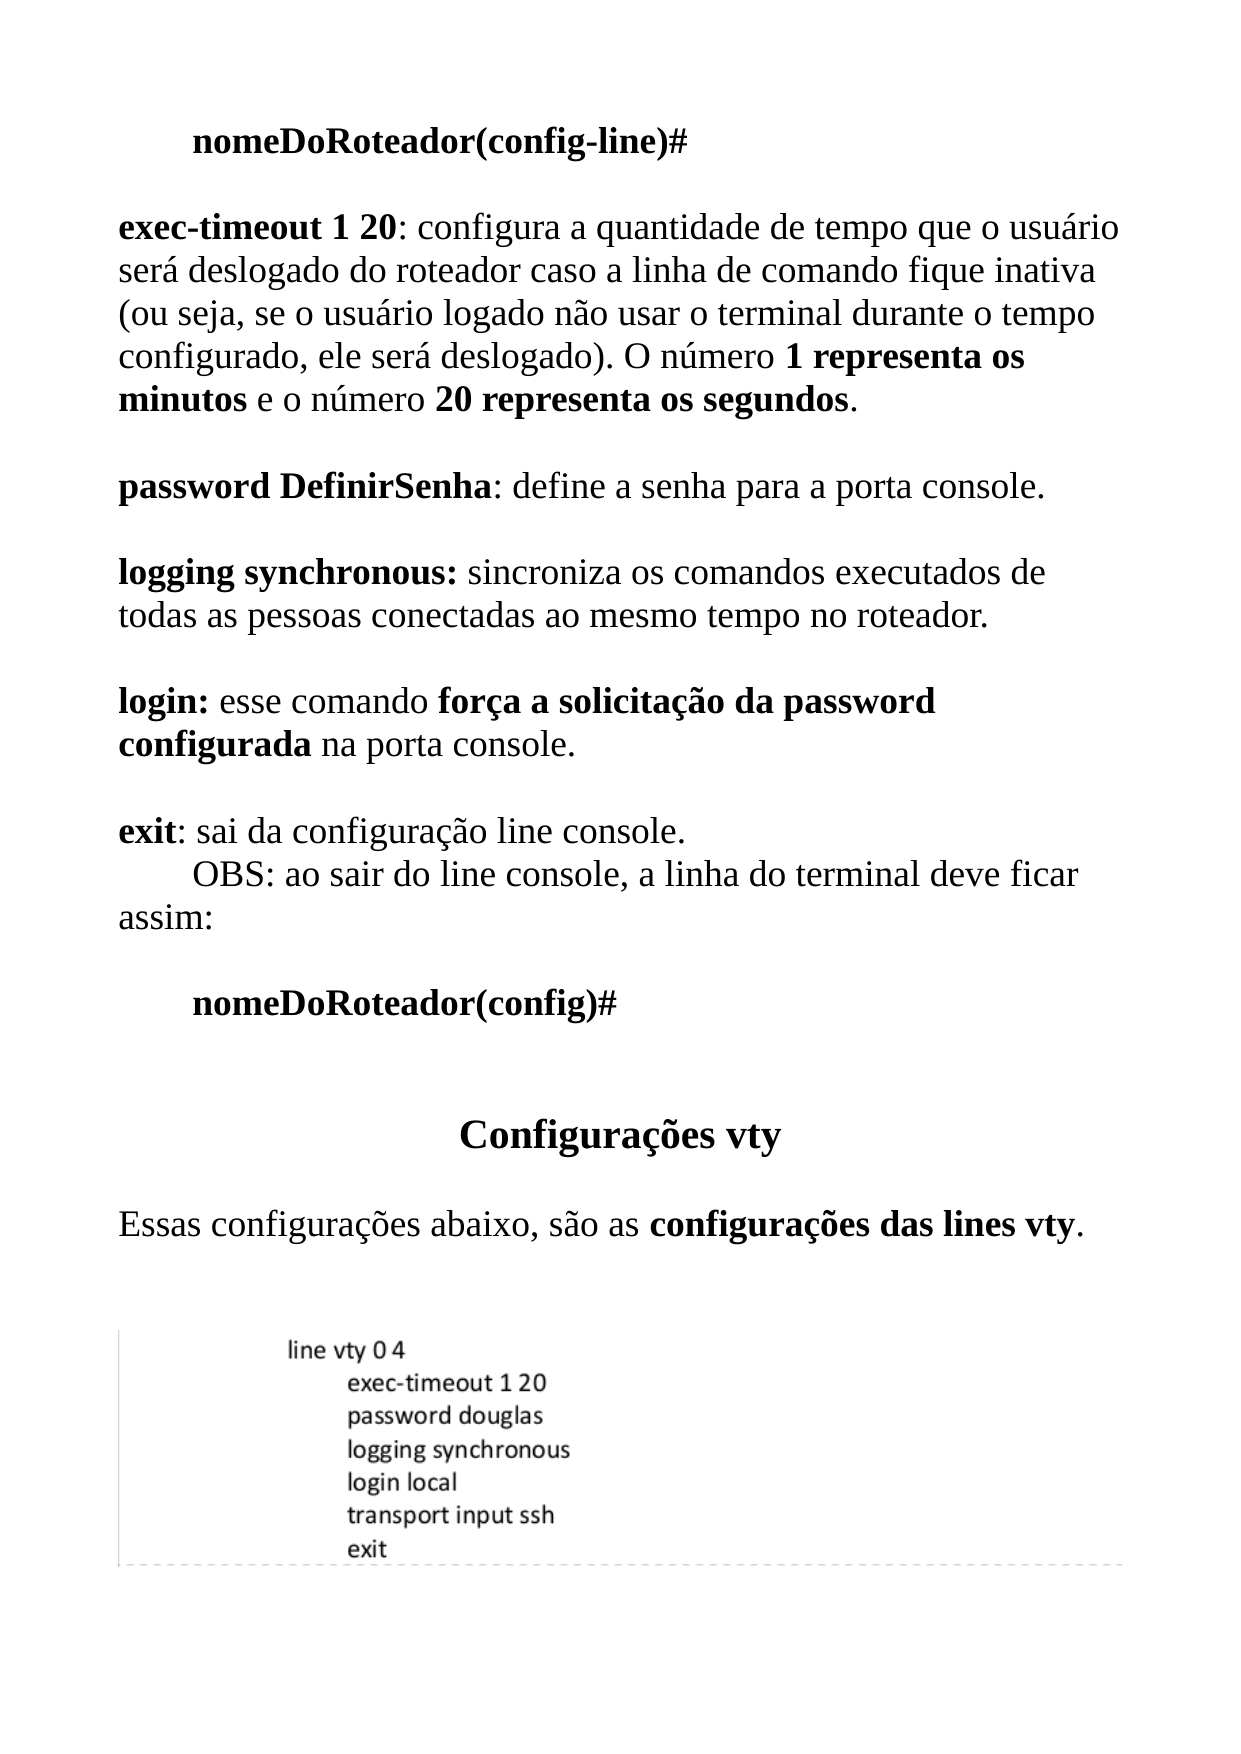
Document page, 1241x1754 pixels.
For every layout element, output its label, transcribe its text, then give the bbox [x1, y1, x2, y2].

text nomeDoRoteador(config)# [118, 981, 1122, 1024]
text nomeDoRoteador(config-line)# [118, 118, 1122, 161]
text OBS: ao sair do line console, a linha do terminal deve ficar assim: [118, 851, 1122, 937]
picture [118, 1330, 1123, 1567]
text login: esse comando força a solicitação da password configurada na porta console. [118, 679, 1122, 765]
text Configurações vty [118, 1110, 1122, 1158]
text password DefinirSenha: define a senha para a porta console. [118, 463, 1122, 506]
text exec-timeout 1 20: configura a quantidade de tempo que o usuário será deslogado do roteador caso a linha de comando fique inativa (ou seja, se o usuário logado não usar o terminal durante o tempo configurado, ele será deslogado). O número 1 representa os minutos e o número 20 representa os segundos. [118, 204, 1122, 420]
text exit: sai da configuração line console. [118, 808, 1122, 851]
text Essas configurações abaixo, são as configurações das lines vty. [118, 1201, 1122, 1244]
text logging synchronous: sincroniza os comandos executados de todas as pessoas conectadas ao mesmo tempo no roteador. [118, 549, 1122, 636]
